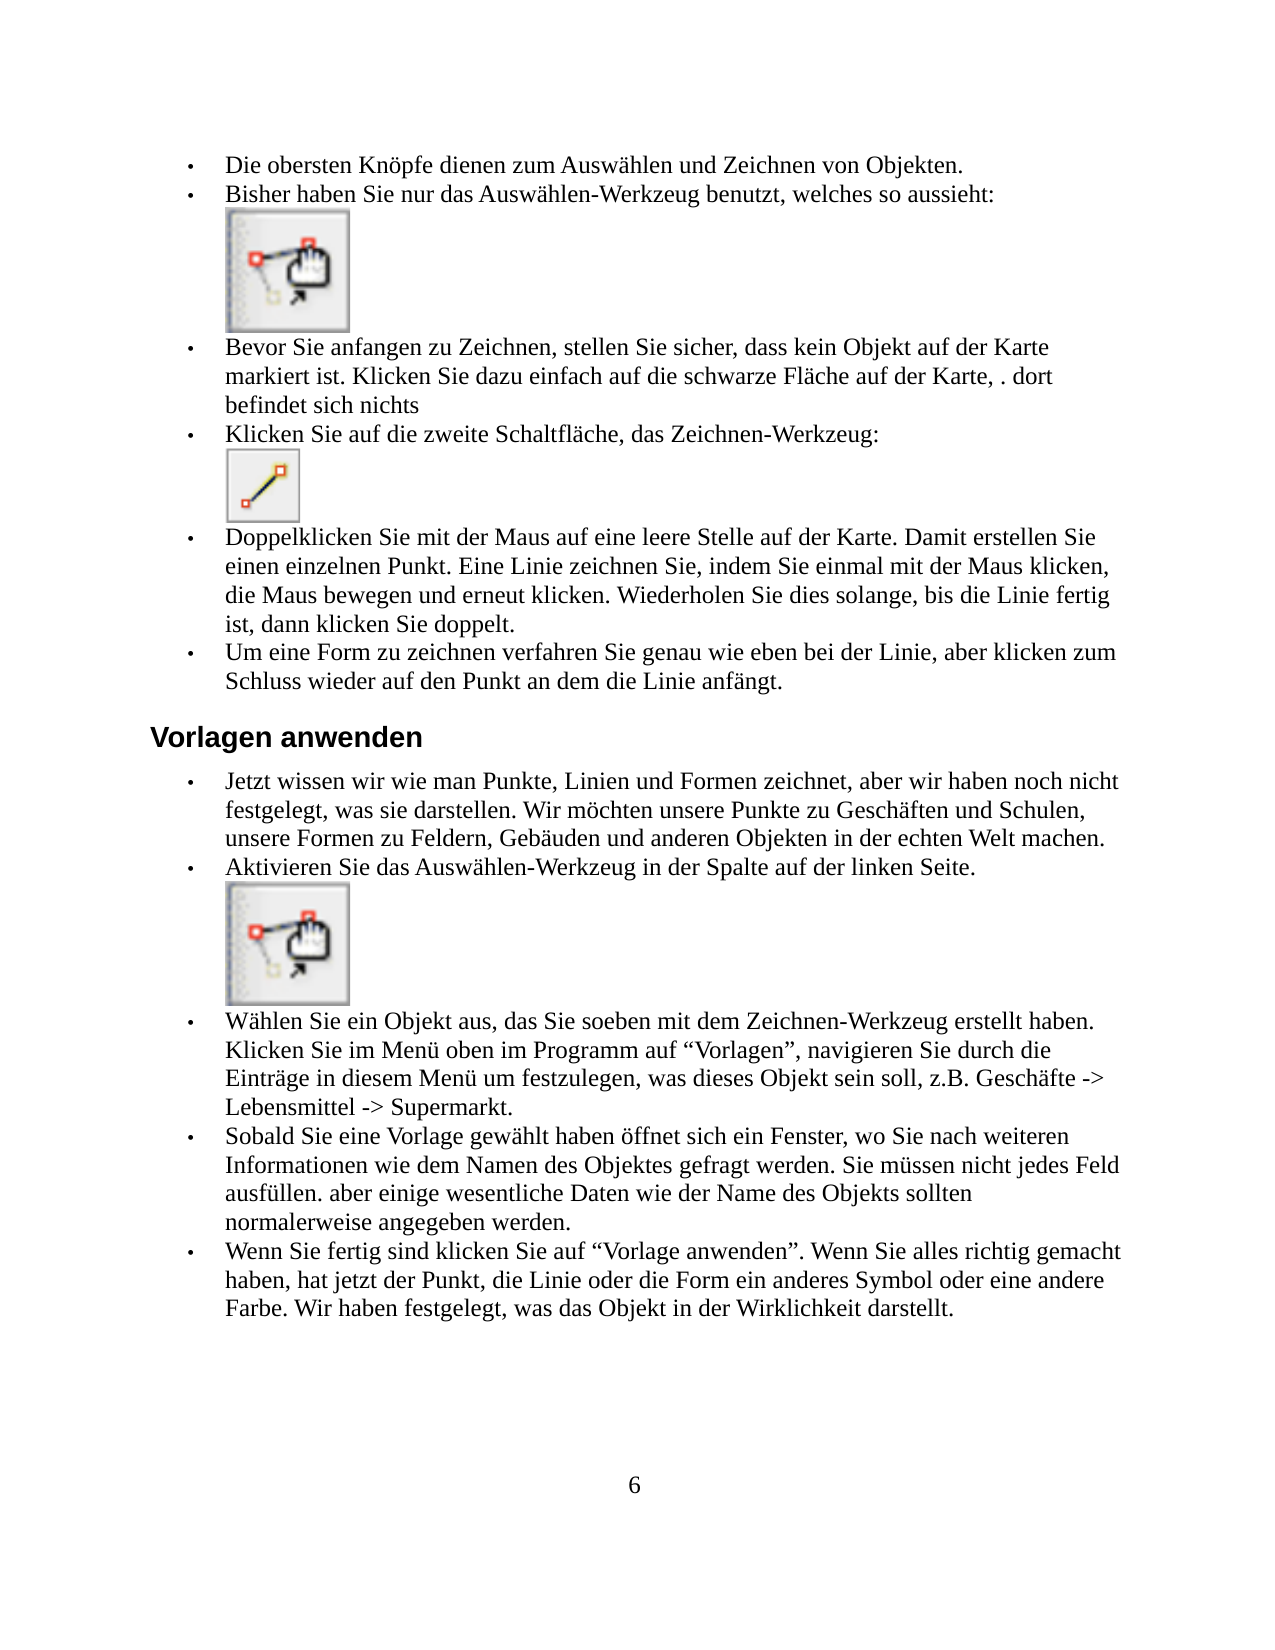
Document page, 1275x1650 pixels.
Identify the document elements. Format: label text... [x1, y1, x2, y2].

picture [225, 881, 350, 1006]
subtitle Vorlagen anwenden [150, 720, 1125, 753]
list Sobald Sie eine Vorlage gewählt haben öffnet sich ein Fenster, wo Sie nach weiteren Informationen wie dem Namen des Objektes gefragt werden. Sie müssen nicht jedes Feld ausfüllen. aber einige wesentliche Daten wie der Name des Objekts sollten normalerweise angegeben werden. [187, 1121, 1125, 1236]
list Klicken Sie auf die zweite Schaltfläche, das Zeichnen-Werkzeug: [187, 419, 1125, 447]
list Doppelklicken Sie mit der Maus auf eine leere Stelle auf der Karte. Damit erstellen Sie einen einzelnen Punkt. Eine Linie zeichnen Sie, indem Sie einmal mit der Maus klicken, die Maus bewegen und erneut klicken. Wiederholen Sie dies solange, bis die Linie fertig ist, dann klicken Sie doppelt. [187, 522, 1125, 637]
list Bevor Sie anfangen zu Zeichnen, stellen Sie sicher, dass kein Objekt auf der Karte markiert ist. Klicken Sie dazu einfach auf die schwarze Fläche auf der Karte, . dort befindet sich nichts [187, 332, 1125, 419]
list Jetzt wissen wir wie man Punkte, Linien und Formen zeichnet, aber wir haben noch nicht festgelegt, was sie darstellen. Wir möchten unsere Punkte zu Geschäften und Schulen, unsere Formen zu Feldern, Gebäuden und anderen Objekten in der echten Welt machen. [187, 766, 1125, 852]
list Die obersten Knöpfe dienen zum Auswählen und Zeichnen von Objekten. [187, 150, 1125, 179]
picture [225, 207, 350, 333]
list Aktivieren Sie das Auswählen-Werkzeug in der Spalte auf der linken Seite. [187, 852, 1125, 881]
picture [225, 447, 300, 523]
list Um eine Form zu zeichnen verfahren Sie genau wie eben bei der Linie, aber klicken zum Schluss wieder auf den Punkt an dem die Linie anfängt. [187, 637, 1125, 695]
list Bisher haben Sie nur das Auswählen-Werkzeug benutzt, welches so aussieht: [187, 179, 1125, 207]
list Wenn Sie fertig sind klicken Sie auf “Vorlage anwenden”. Wenn Sie alles richtig gemacht haben, hat jetzt der Punkt, die Linie oder die Form ein anderes Symbol oder eine andere Farbe. Wir haben festgelegt, was das Objekt in der Wirklichkeit darstellt. [187, 1236, 1125, 1322]
list Wählen Sie ein Objekt aus, das Sie soeben mit dem Zeichnen-Werkzeug erstellt haben. Klicken Sie im Menü oben im Programm auf “Vorlagen”, navigieren Sie durch die Einträge in diesem Menü um festzulegen, was dieses Objekt sein soll, z.B. Geschäfte -> Lebensmittel -> Supermarkt. [187, 1006, 1125, 1121]
